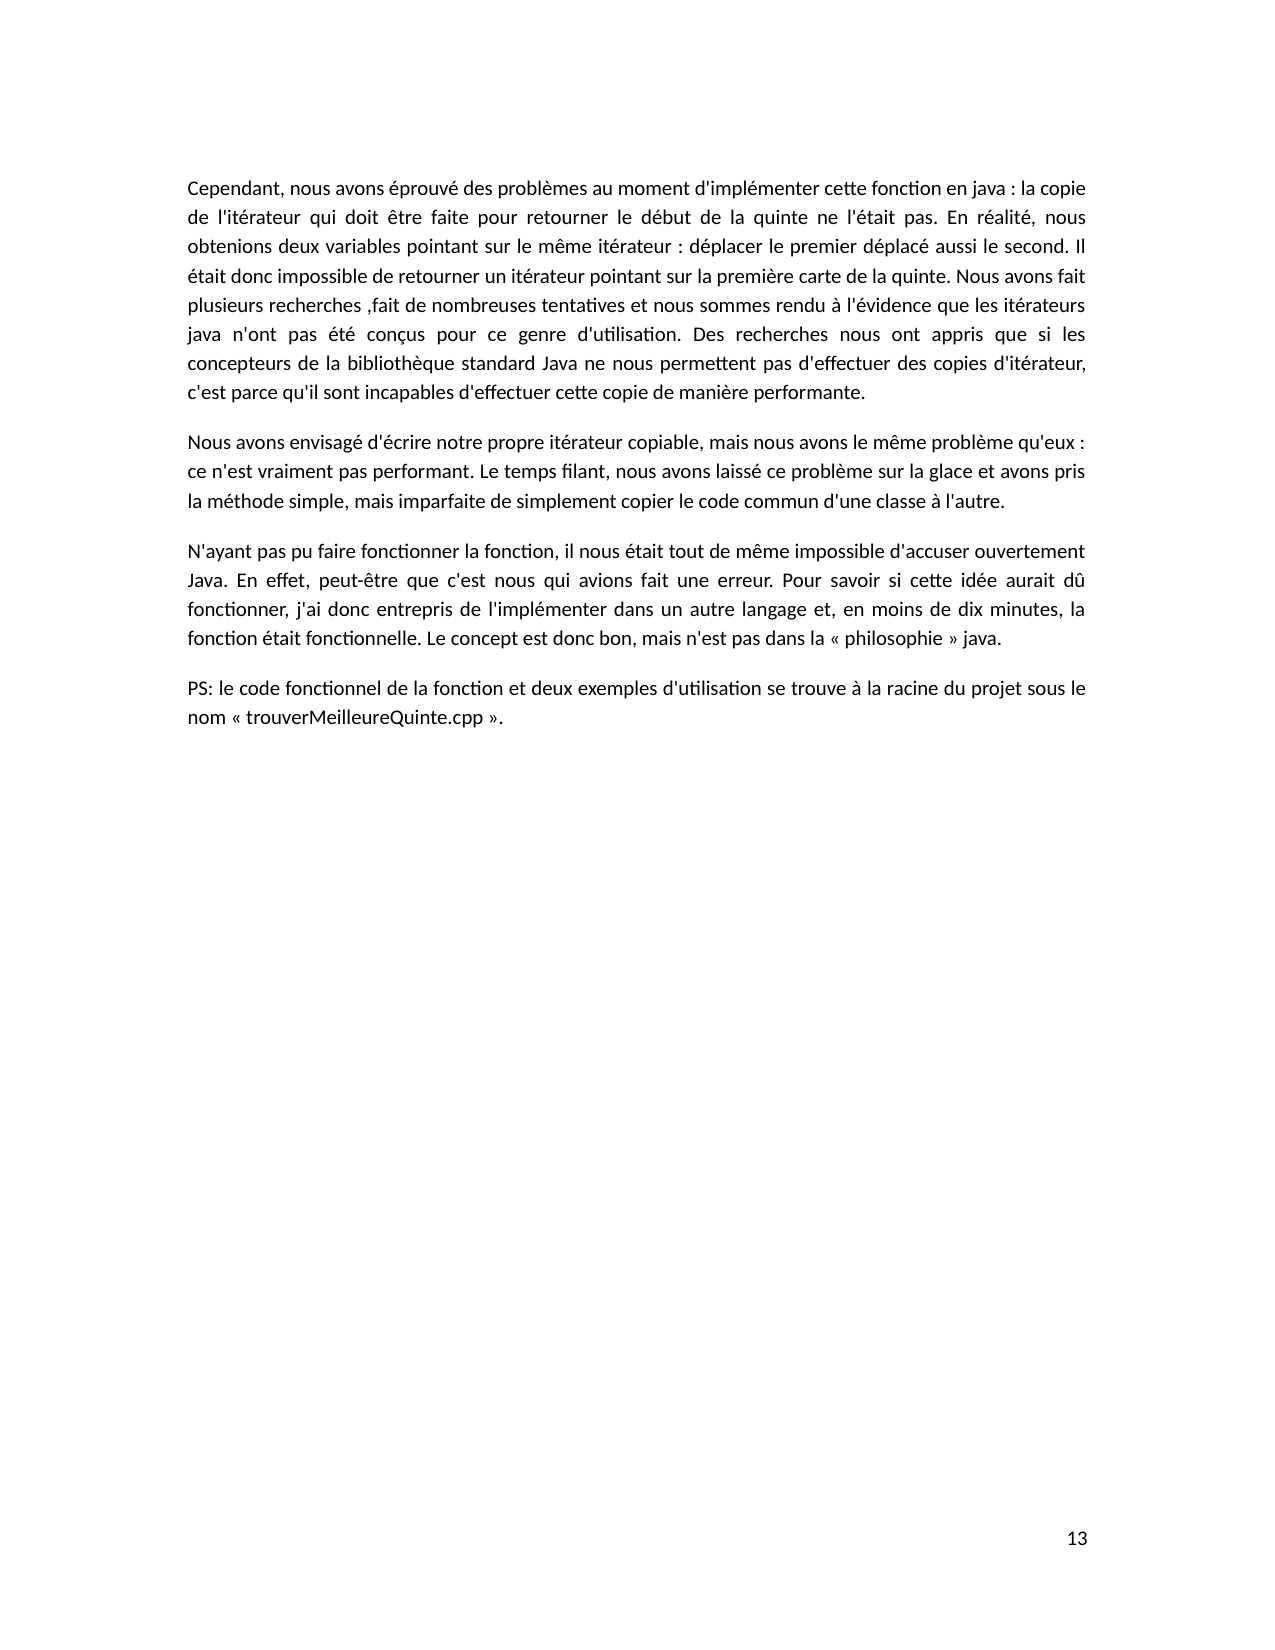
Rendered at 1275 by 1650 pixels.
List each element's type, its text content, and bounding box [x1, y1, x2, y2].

text Cependant, nous avons éprouvé des problèmes au moment d'implémenter cette fonction en java : la copie de l'itérateur qui doit être faite pour retourner le début de la quinte ne l'était pas. En réalité, nous obtenions deux variables pointant sur le même itérateur : déplacer le premier déplacé aussi le second. Il était donc impossible de retourner un itérateur pointant sur la première carte de la quinte. Nous avons fait plusieurs recherches ,fait de nombreuses tentatives et nous sommes rendu à l'évidence que les itérateurs java n'ont pas été conçus pour ce genre d'utilisation. Des recherches nous ont appris que si les concepteurs de la bibliothèque standard Java ne nous permettent pas d'effectuer des copies d'itérateur, c'est parce qu'il sont incapables d'effectuer cette copie de manière performante. [187, 175, 1087, 405]
text PS: le code fonctionnel de la fonction et deux exemples d'utilisation se trouve à la racine du projet sous le nom « trouverMeilleureQuinte.cpp ». [187, 675, 1087, 730]
text Nous avons envisagé d'écrire notre propre itérateur copiable, mais nous avons le même problème qu'eux : ce n'est vraiment pas performant. Le temps filant, nous avons laissé ce problème sur la glace et avons pris la méthode simple, mais imparfaite de simplement copier le code commun d'une classe à l'autre. [187, 429, 1087, 513]
text N'ayant pas pu faire fonctionner la fonction, il nous était tout de même impossible d'accuser ouvertement Java. En effet, peut-être que c'est nous qui avions fait une erreur. Pour savoir si cette idée aurait dû fonctionner, j'ai donc entrepris de l'implémenter dans un autre langage et, en moins de dix minutes, la fonction était fonctionnelle. Le concept est donc bon, mais n'est pas dans la « philosophie » java. [187, 538, 1087, 651]
